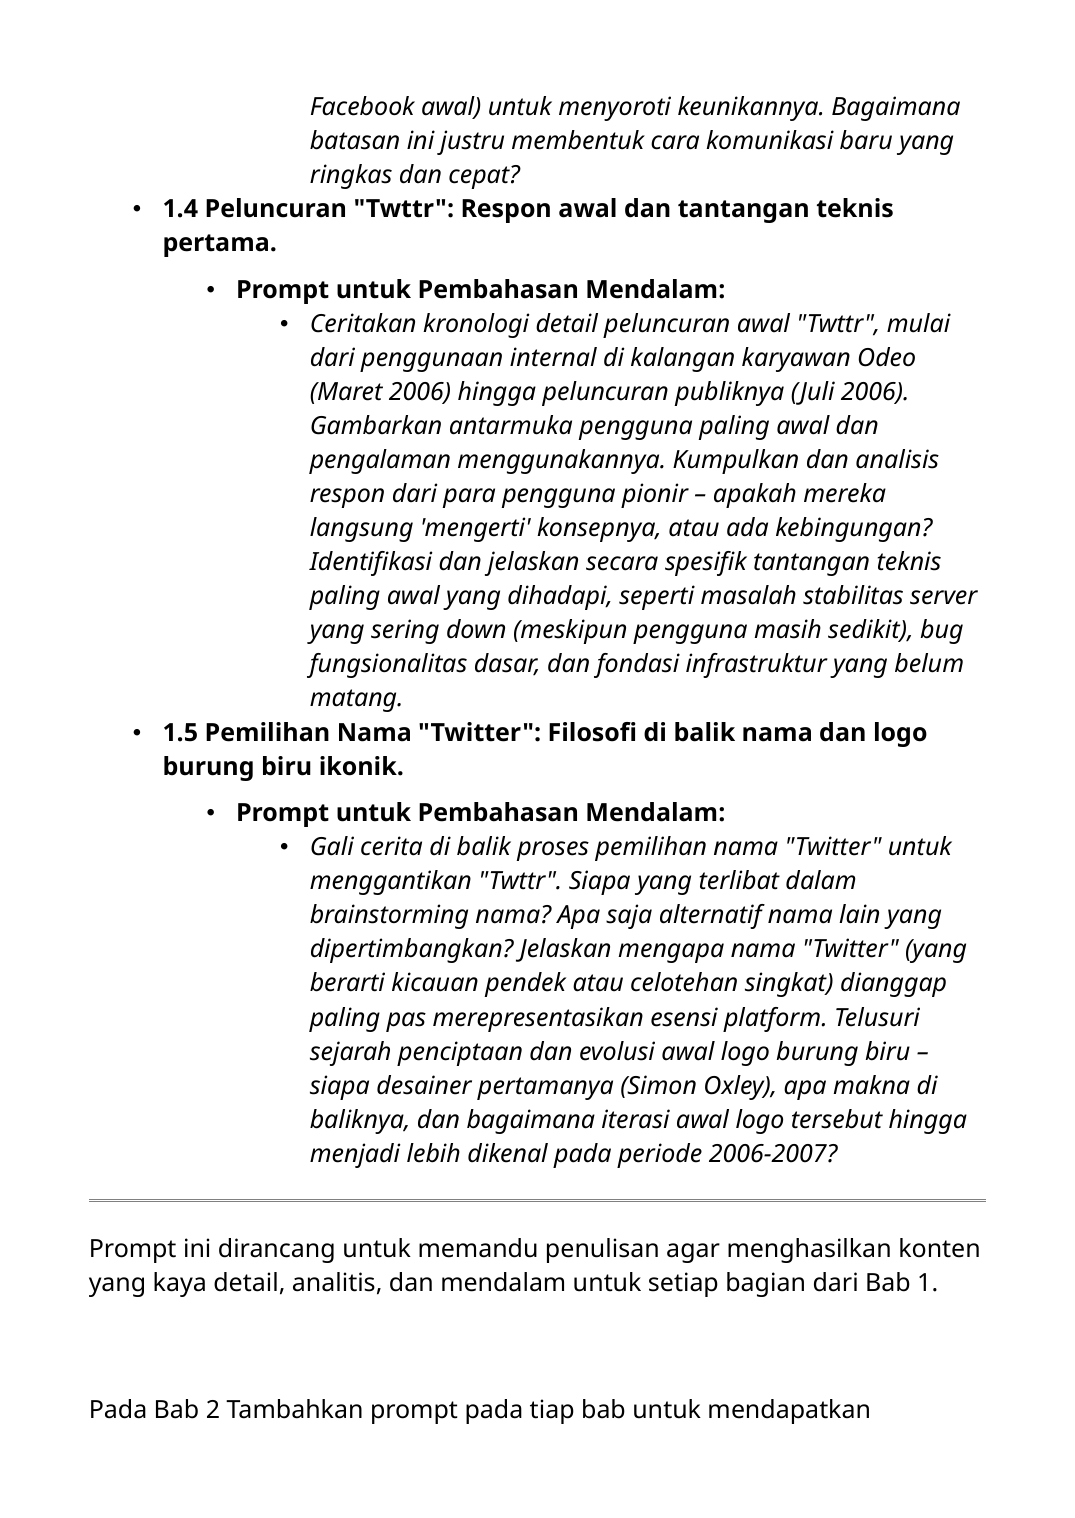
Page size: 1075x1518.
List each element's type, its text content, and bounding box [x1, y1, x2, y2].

list 1.4 Peluncuran "Twttr": Respon awal dan tantangan teknis pertama. [133, 191, 986, 259]
list Facebook awal) untuk menyoroti keunikannya. Bagaimana batasan ini justru membentuk cara komunikasi baru yang ringkas dan cepat? [280, 88, 986, 191]
list Prompt untuk Pembahasan Mendalam: [206, 271, 986, 305]
text Pada Bab 2 Tambahkan prompt pada tiap bab untuk mendapatkan [88, 1392, 986, 1426]
list Ceritakan kronologi detail peluncuran awal "Twttr", mulai dari penggunaan internal di kalangan karyawan Odeo (Maret 2006) hingga peluncuran publiknya (Juli 2006). Gambarkan antarmuka pengguna paling awal dan pengalaman menggunakannya. Kumpulkan dan analisis respon dari para pengguna pionir – apakah mereka langsung 'mengerti' konsepnya, atau ada kebingungan? Identifikasi dan jelaskan secara spesifik tantangan teknis paling awal yang dihadapi, seperti masalah stabilitas server yang sering down (meskipun pengguna masih sedikit), bug fungsionalitas dasar, dan fondasi infrastruktur yang belum matang. [280, 305, 986, 714]
list Gali cerita di balik proses pemilihan nama "Twitter" untuk menggantikan "Twttr". Siapa yang terlibat dalam brainstorming nama? Apa saja alternatif nama lain yang dipertimbangkan? Jelaskan mengapa nama "Twitter" (yang berarti kicauan pendek atau celotehan singkat) dianggap paling pas merepresentasikan esensi platform. Telusuri sejarah penciptaan dan evolusi awal logo burung biru – siapa desainer pertamanya (Simon Oxley), apa makna di baliknya, dan bagaimana iterasi awal logo tersebut hingga menjadi lebih dikenal pada periode 2006-2007? [280, 829, 986, 1169]
list Prompt untuk Pembahasan Mendalam: [206, 795, 986, 829]
list 1.5 Pemilihan Nama "Twitter": Filosofi di balik nama dan logo burung biru ikonik. [133, 714, 986, 782]
text Prompt ini dirancang untuk memandu penulisan agar menghasilkan konten yang kaya detail, analitis, dan mendalam untuk setiap bagian dari Bab 1. [88, 1231, 986, 1299]
